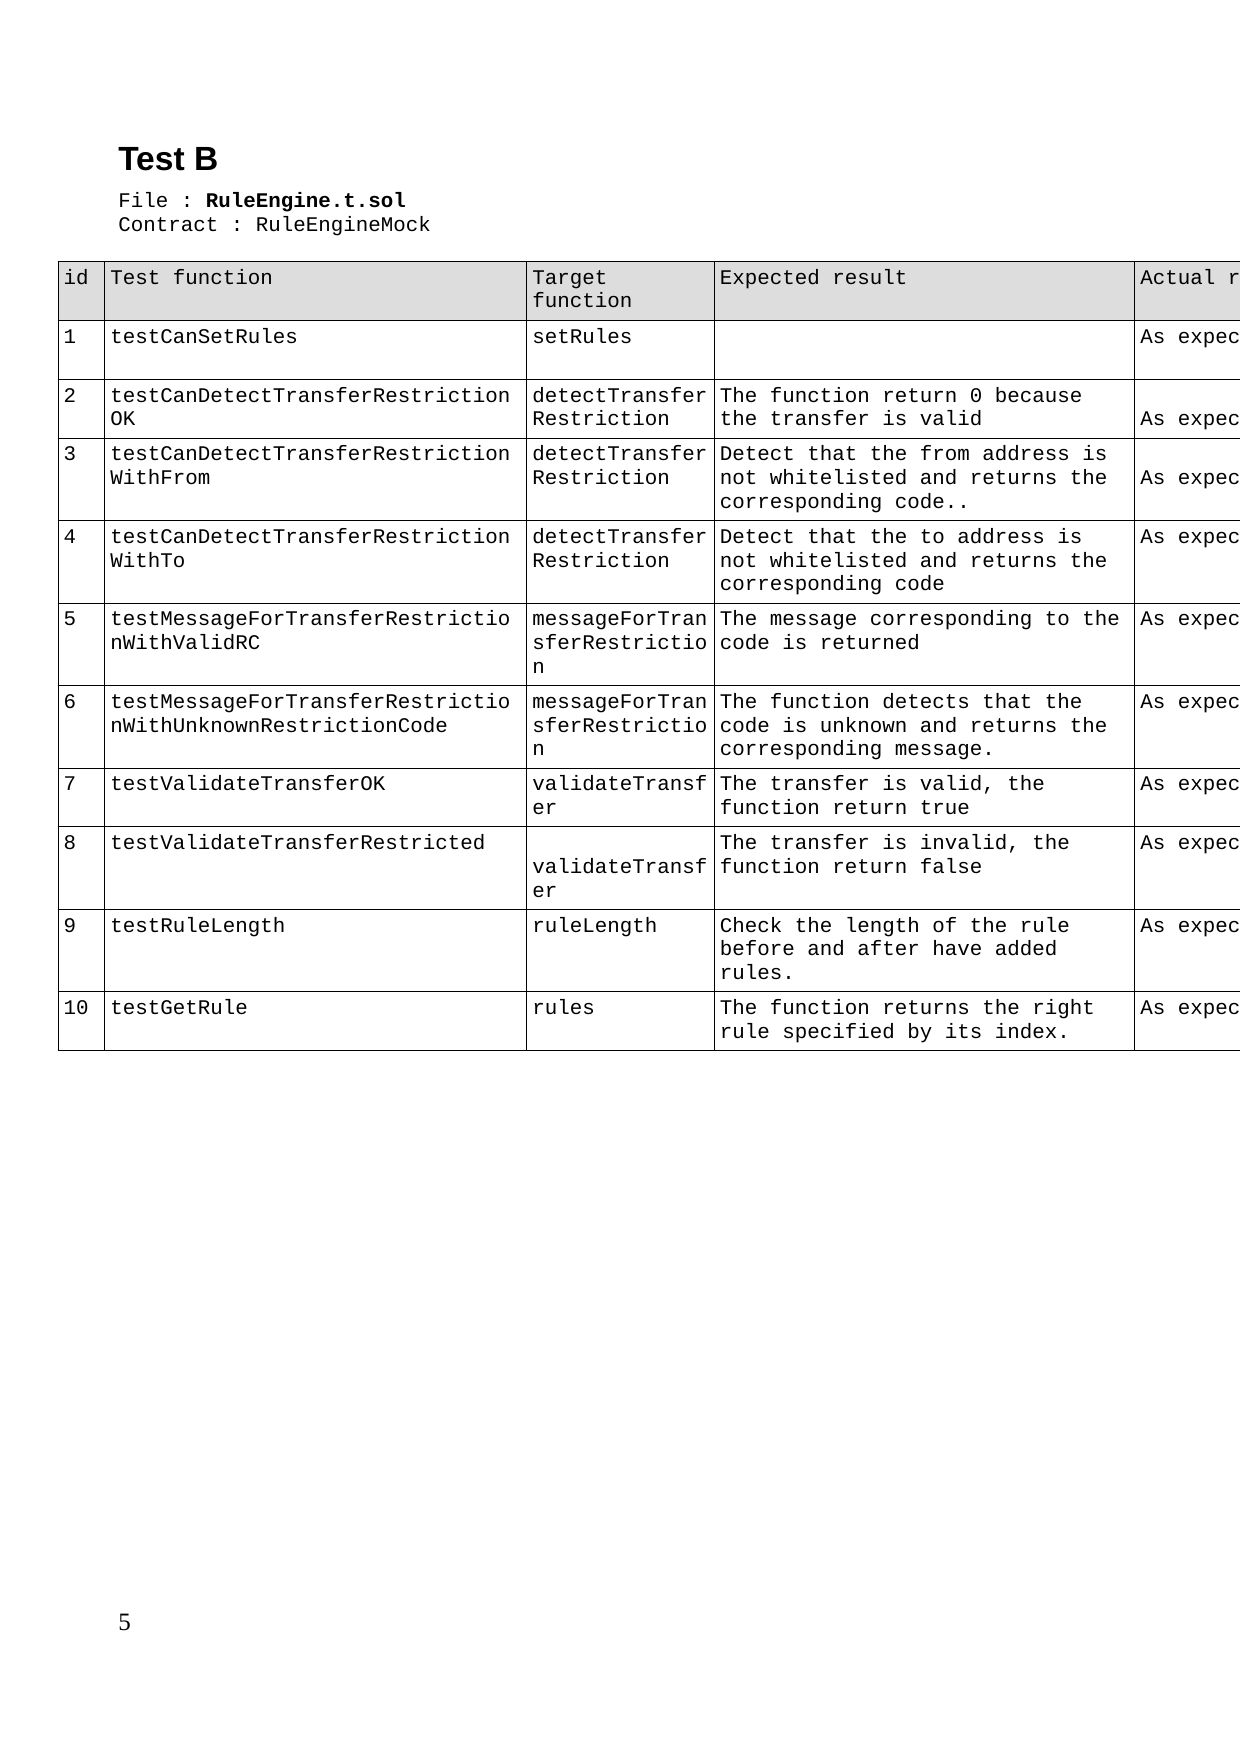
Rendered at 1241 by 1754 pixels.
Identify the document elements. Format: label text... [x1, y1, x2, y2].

table_cell messageForTransferRestriction [527, 604, 714, 685]
table_cell The transfer is valid, the function return true [715, 769, 1134, 826]
table_cell 10 [59, 992, 104, 1050]
table_cell As expected [1135, 910, 1240, 991]
table_cell As expected [1135, 439, 1240, 520]
table_cell The function return 0 because the transfer is valid [715, 380, 1134, 438]
subtitle Test B [118, 139, 1122, 178]
table_cell testValidateTransferRestricted [105, 827, 526, 909]
table_header Expected result [715, 262, 1134, 320]
table_cell testCanSetRules [105, 321, 526, 379]
table_cell ruleLength [527, 910, 714, 991]
table_cell 3 [59, 439, 104, 520]
table_cell detectTransferRestriction [527, 380, 714, 438]
table_cell As expected [1135, 521, 1240, 603]
table_header Target function [527, 262, 714, 320]
table_cell testGetRule [105, 992, 526, 1050]
table_cell rules [527, 992, 714, 1050]
table_cell detectTransferRestriction [527, 521, 714, 603]
table_cell 4 [59, 521, 104, 603]
table_cell The function detects that the code is unknown and returns the corresponding message. [715, 686, 1134, 768]
table_cell 2 [59, 380, 104, 438]
table_cell The message corresponding to the code is returned [715, 604, 1134, 685]
table_cell 6 [59, 686, 104, 768]
table_cell testCanDetectTransferRestrictionOK [105, 380, 526, 438]
table_cell As expected [1135, 321, 1240, 379]
table_cell 8 [59, 827, 104, 909]
table_cell setRules [527, 321, 714, 379]
table_cell As expected [1135, 992, 1240, 1050]
table_cell As expected [1135, 686, 1240, 768]
table_header Actual result [1135, 262, 1240, 320]
table_cell validateTransfer [527, 827, 714, 909]
table_cell Detect that the to address is not whitelisted and returns the corresponding code [715, 521, 1134, 603]
table_cell As expected [1135, 769, 1240, 826]
text File : RuleEngine.t.sol [118, 190, 1122, 214]
table_cell [715, 321, 1134, 379]
table_header id [59, 262, 104, 320]
table_cell 9 [59, 910, 104, 991]
table_cell testCanDetectTransferRestrictionWithFrom [105, 439, 526, 520]
table_cell As expected [1135, 827, 1240, 909]
table_cell 5 [59, 604, 104, 685]
table_cell detectTransferRestriction [527, 439, 714, 520]
table_cell messageForTransferRestriction [527, 686, 714, 768]
table_cell As expected [1135, 380, 1240, 438]
table_cell testCanDetectTransferRestrictionWithTo [105, 521, 526, 603]
table_cell 1 [59, 321, 104, 379]
table_cell Check the length of the rule before and after have added rules. [715, 910, 1134, 991]
table_cell testRuleLength [105, 910, 526, 991]
table_header Test function [105, 262, 526, 320]
table_cell As expected [1135, 604, 1240, 685]
text Contract : RuleEngineMock [118, 214, 1122, 237]
table_cell Detect that the from address is not whitelisted and returns the corresponding code.. [715, 439, 1134, 520]
table_cell testMessageForTransferRestrictionWithUnknownRestrictionCode [105, 686, 526, 768]
table_cell 7 [59, 769, 104, 826]
table_cell The function returns the right rule specified by its index. [715, 992, 1134, 1050]
table_cell testValidateTransferOK [105, 769, 526, 826]
table_cell The transfer is invalid, the function return false [715, 827, 1134, 909]
table_cell testMessageForTransferRestrictionWithValidRC [105, 604, 526, 685]
table_cell validateTransfer [527, 769, 714, 826]
